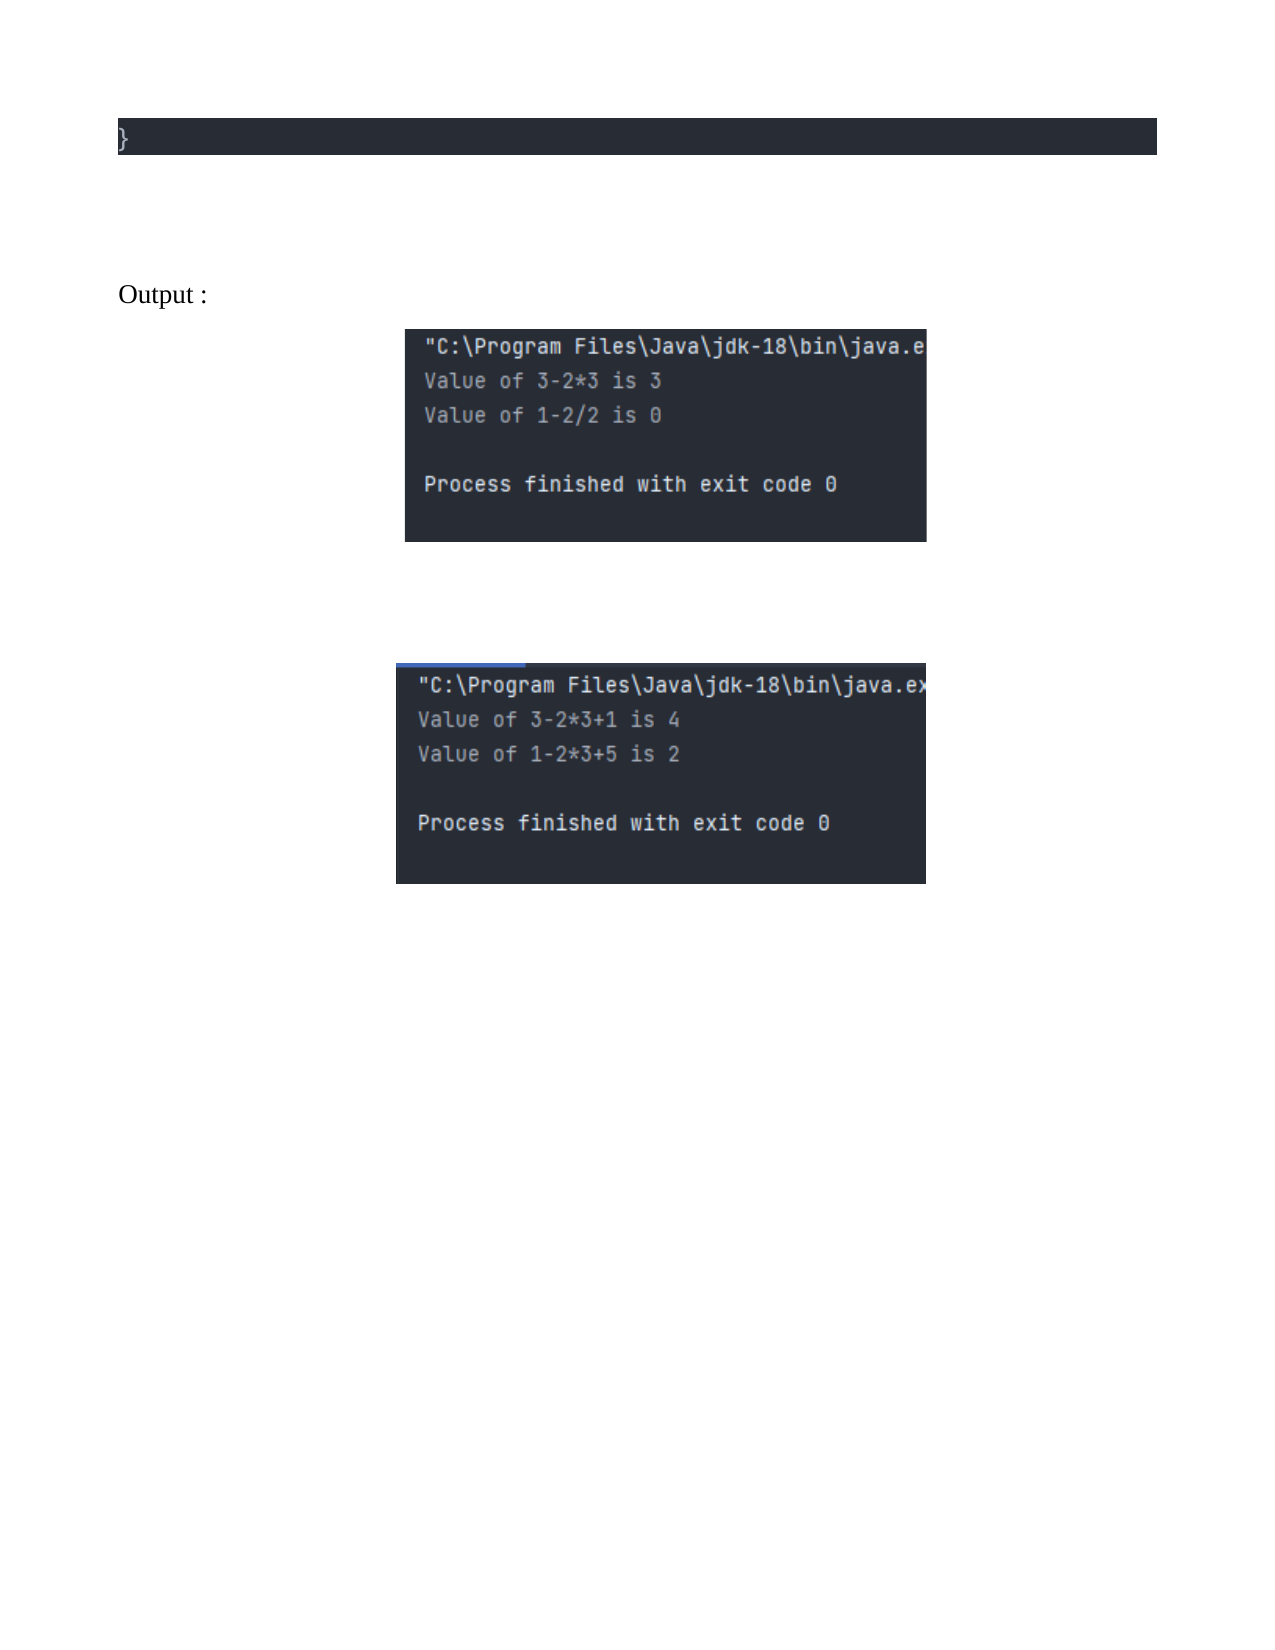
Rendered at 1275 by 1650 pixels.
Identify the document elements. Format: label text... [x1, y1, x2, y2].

picture [404, 329, 927, 542]
text } [118, 118, 1157, 155]
text Output : [118, 278, 1157, 309]
picture [396, 663, 926, 884]
